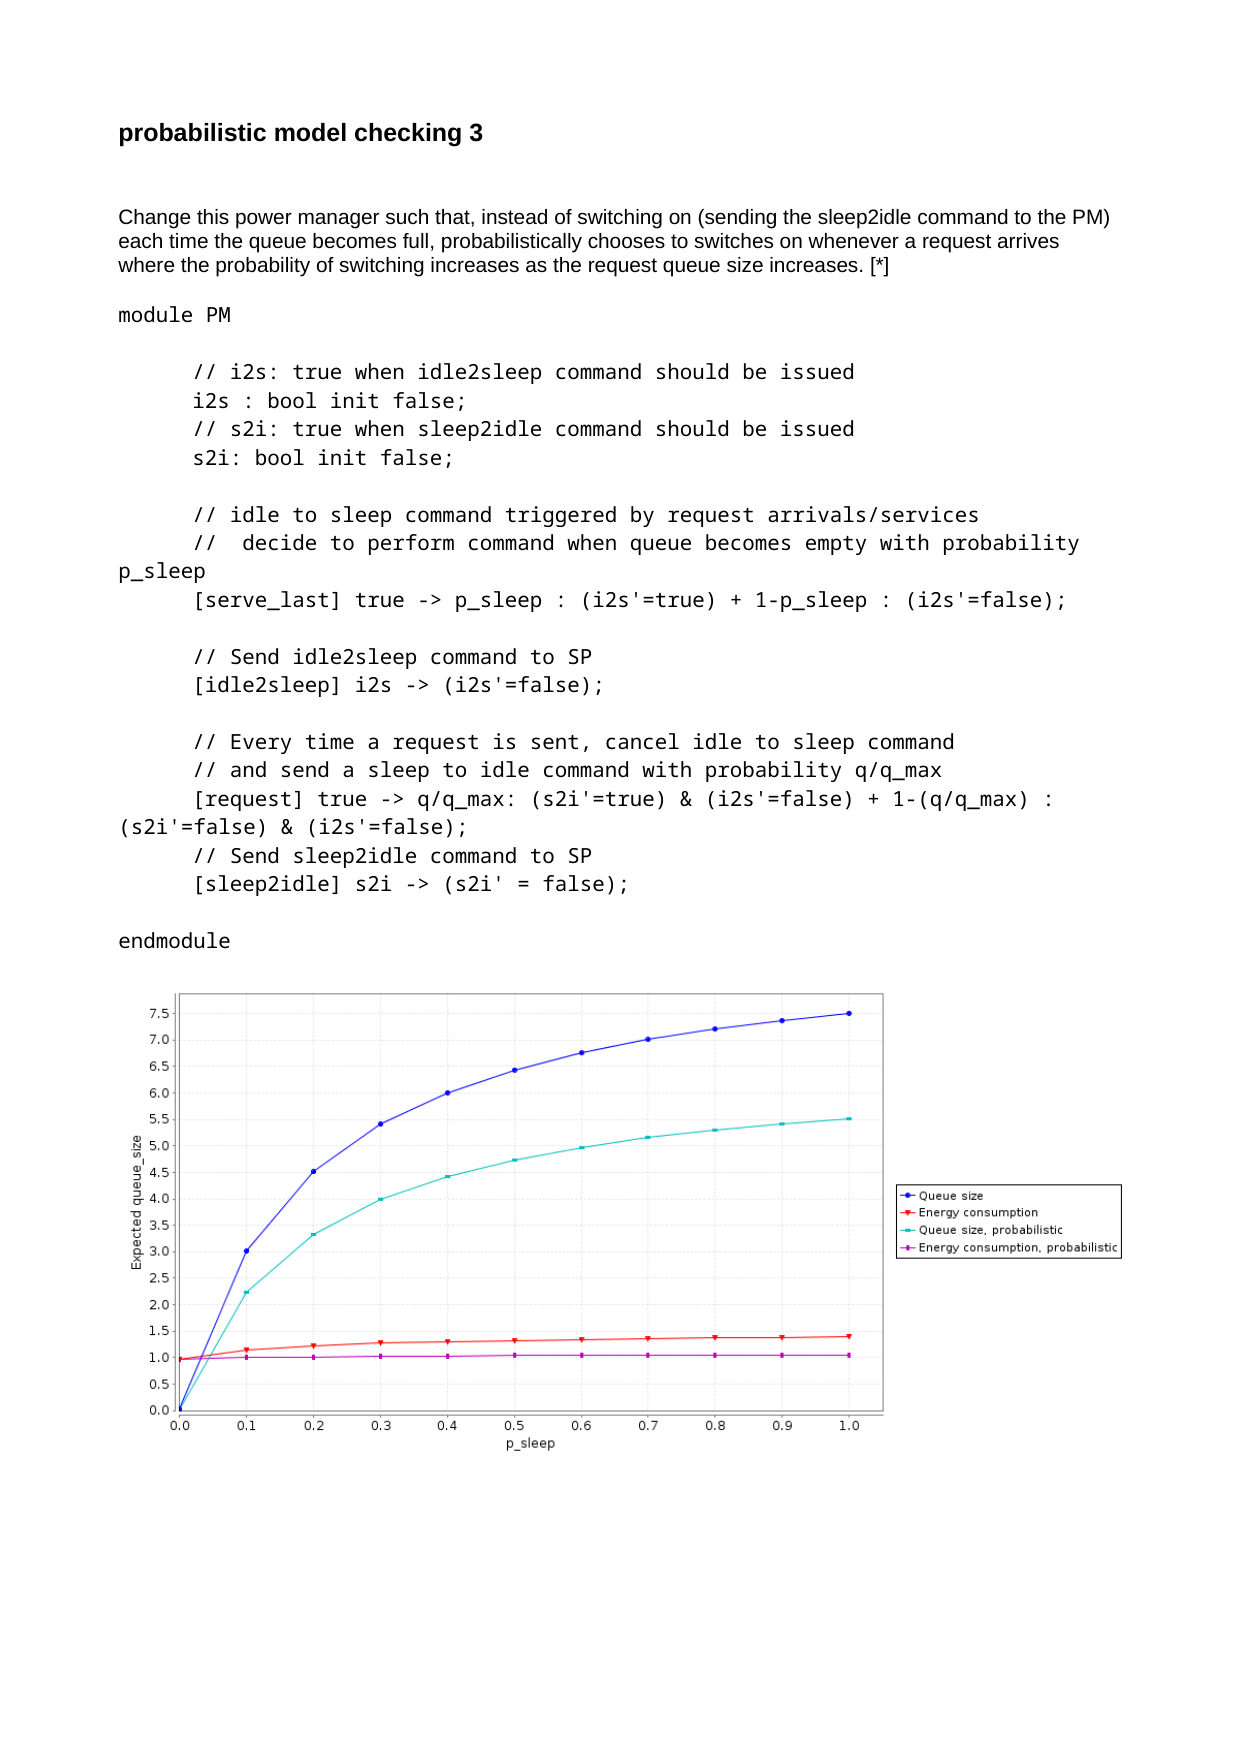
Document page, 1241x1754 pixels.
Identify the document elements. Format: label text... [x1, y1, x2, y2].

text module PM [118, 301, 1122, 329]
text Change this power manager such that, instead of switching on (sending the sleep2idle command to the PM) each time the queue becomes full, probabilistically chooses to switches on whenever a request arrives where the probability of switching increases as the request queue size increases. [*] [118, 205, 1122, 277]
picture [118, 983, 1123, 1458]
text [sleep2idle] s2i -> (s2i' = false); [118, 869, 1122, 898]
text i2s : bool init false; [118, 386, 1122, 414]
text [serve_last] true -> p_sleep : (i2s'=true) + 1-p_sleep : (i2s'=false); [118, 585, 1122, 613]
text // decide to perform command when queue becomes empty with probability p_sleep [118, 528, 1122, 585]
text // and send a sleep to idle command with probability q/q_max [118, 756, 1122, 784]
text [request] true -> q/q_max: (s2i'=true) & (i2s'=false) + 1-(q/q_max) : (s2i'=false) & (i2s'=false); [118, 784, 1122, 841]
text endmodule [118, 926, 1122, 955]
text // s2i: true when sleep2idle command should be issued [118, 414, 1122, 443]
text // idle to sleep command triggered by request arrivals/services [118, 500, 1122, 528]
text // i2s: true when idle2sleep command should be issued [118, 357, 1122, 386]
text [idle2sleep] i2s -> (i2s'=false); [118, 670, 1122, 699]
text s2i: bool init false; [118, 443, 1122, 471]
text // Every time a request is sent, cancel idle to sleep command [118, 727, 1122, 756]
text // Send sleep2idle command to SP [118, 841, 1122, 869]
text // Send idle2sleep command to SP [118, 642, 1122, 670]
